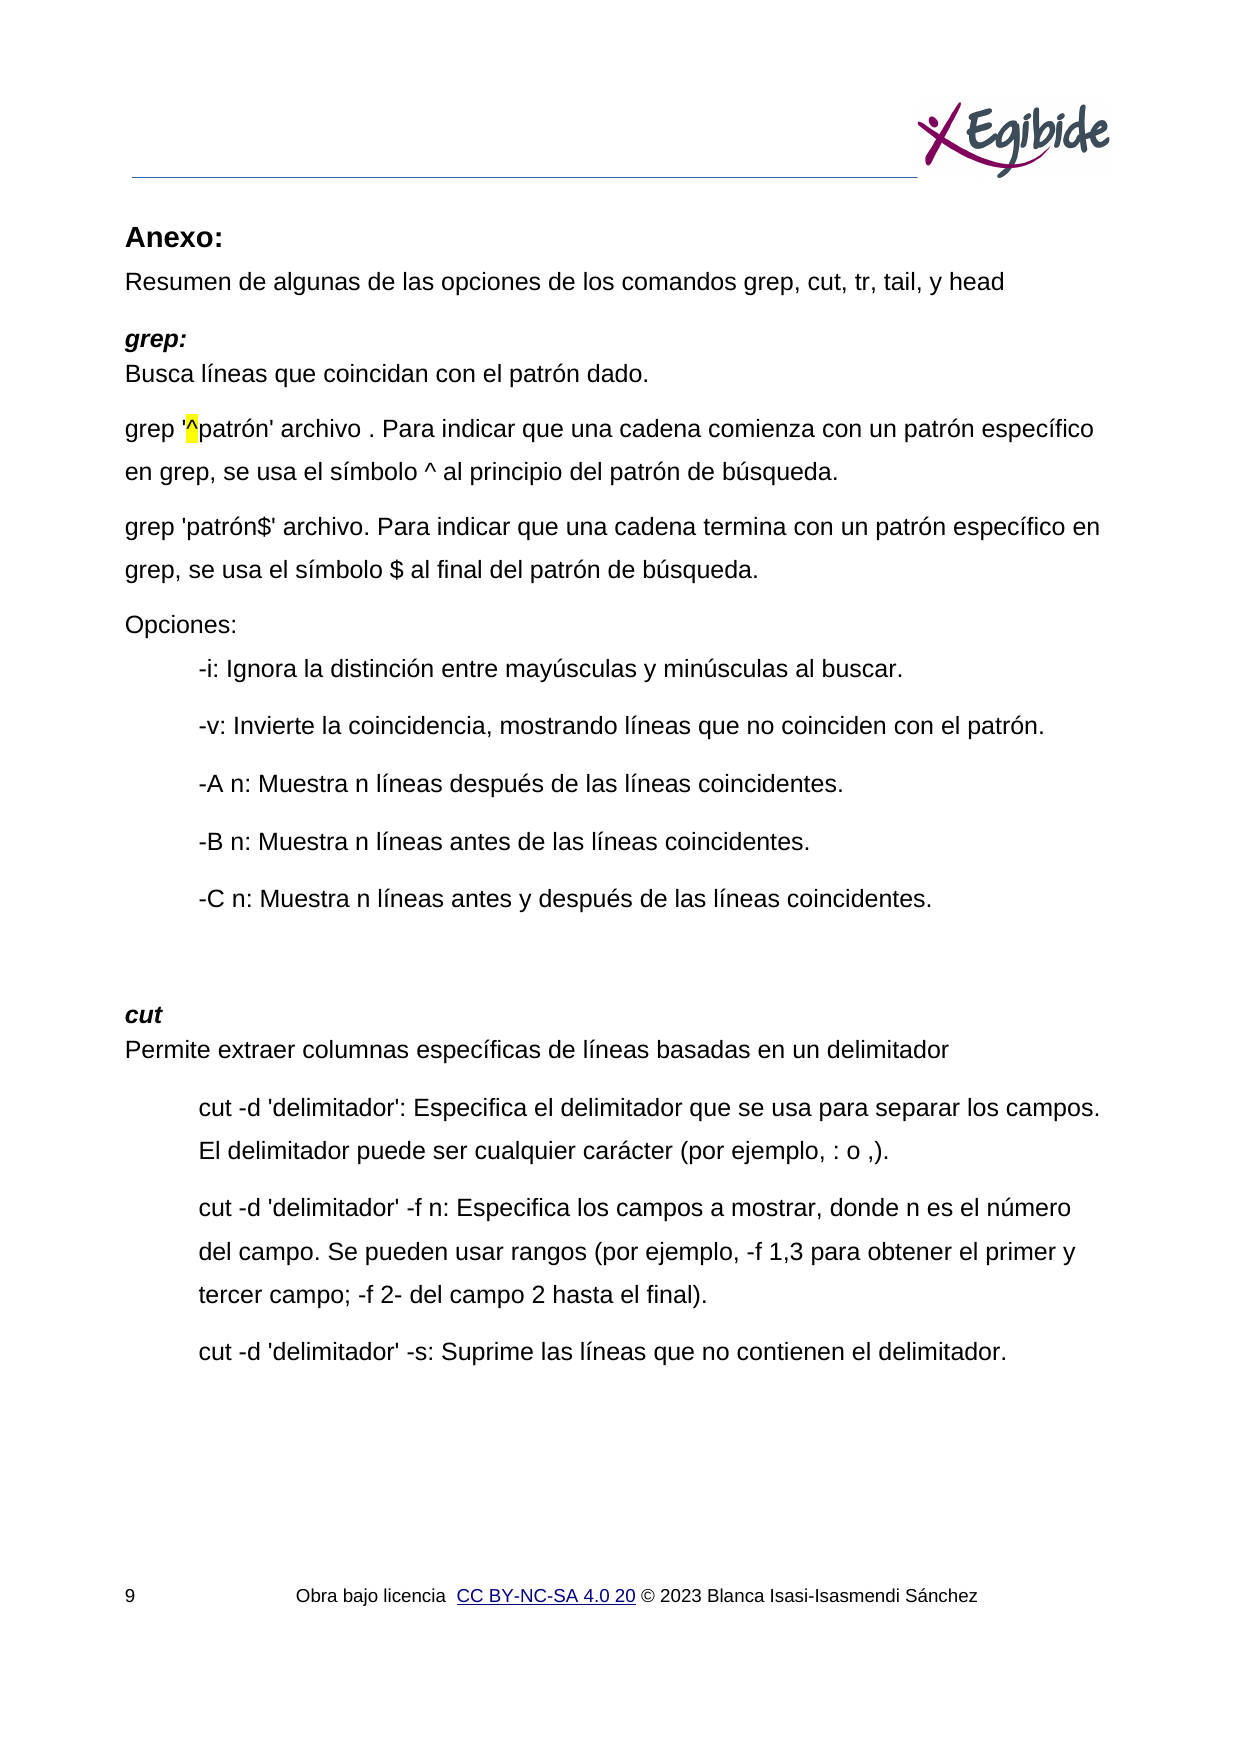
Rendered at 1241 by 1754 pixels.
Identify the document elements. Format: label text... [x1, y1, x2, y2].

text grep '^patrón' archivo . Para indicar que una cadena comienza con un patrón específico en grep, se usa el símbolo ^ al principio del patrón de búsqueda. [124, 414, 1110, 486]
text Resumen de algunas de las opciones de los comandos grep, cut, tr, tail, y head [124, 266, 1110, 295]
subtitle Anexo: [124, 220, 1110, 254]
text -A n: Muestra n líneas después de las líneas coincidentes. [198, 769, 1110, 798]
text -B n: Muestra n líneas antes de las líneas coincidentes. [198, 827, 1110, 855]
text Busca líneas que coincidan con el patrón dado. [124, 359, 1110, 388]
text Permite extraer columnas específicas de líneas basadas en un delimitador [124, 1035, 1110, 1063]
text cut -d 'delimitador' -f n: Especifica los campos a mostrar, donde n es el número del campo. Se pueden usar rangos (por ejemplo, -f 1,3 para obtener el primer y tercer campo; -f 2- del campo 2 hasta el final). [198, 1193, 1110, 1308]
text -v: Invierte la coincidencia, mostrando líneas que no coinciden con el patrón. [198, 711, 1110, 740]
text -C n: Muestra n líneas antes y después de las líneas coincidentes. [198, 884, 1110, 913]
subtitle grep: [124, 324, 1110, 353]
text Opciones: [124, 610, 1110, 639]
text cut -d 'delimitador': Especifica el delimitador que se usa para separar los campos. El delimitador puede ser cualquier carácter (por ejemplo, : o ,). [198, 1092, 1110, 1164]
text cut -d 'delimitador' -s: Suprime las líneas que no contienen el delimitador. [198, 1337, 1110, 1366]
text -i: Ignora la distinción entre mayúsculas y minúsculas al buscar. [198, 653, 1110, 682]
subtitle cut [124, 1000, 1110, 1028]
picture [917, 102, 1110, 178]
text grep 'patrón$' archivo. Para indicar que una cadena termina con un patrón específico en grep, se usa el símbolo $ al final del patrón de búsqueda. [124, 512, 1110, 584]
